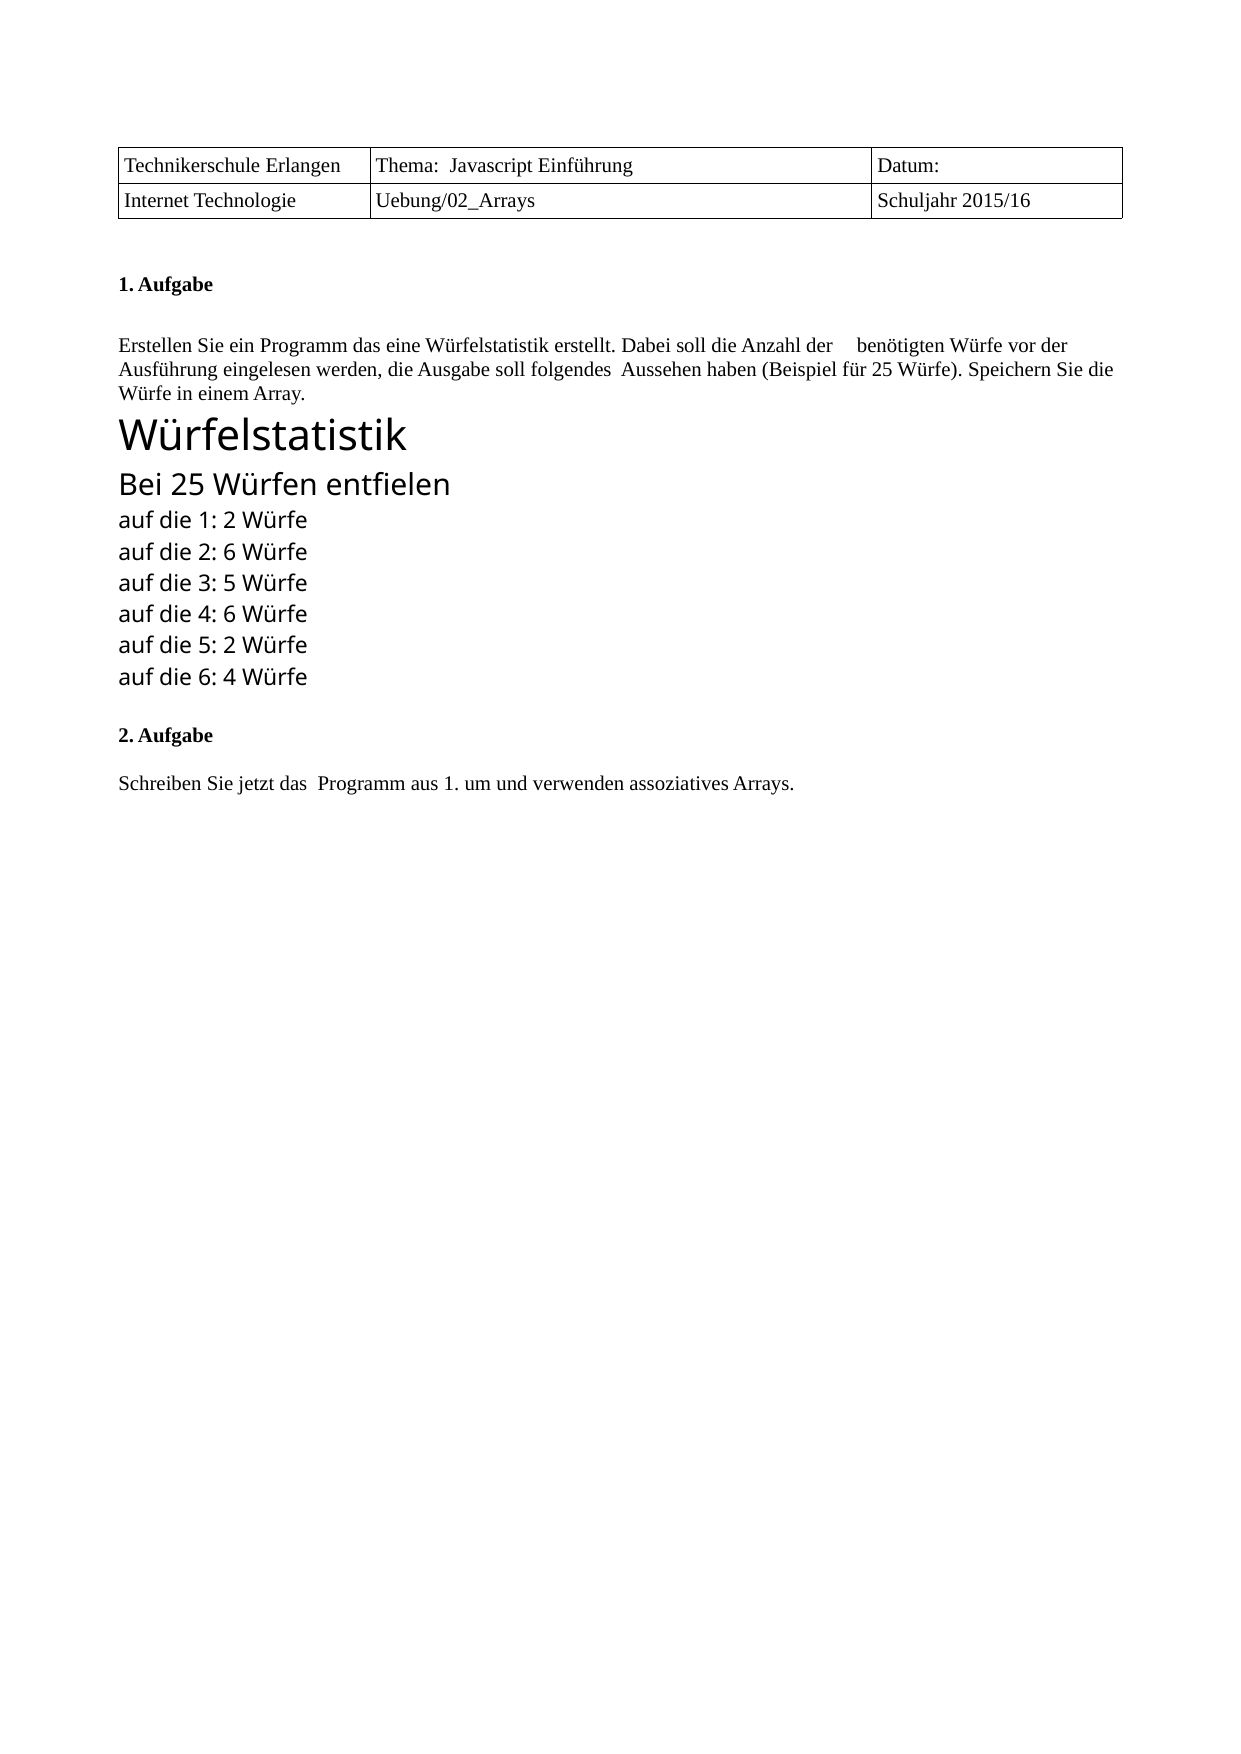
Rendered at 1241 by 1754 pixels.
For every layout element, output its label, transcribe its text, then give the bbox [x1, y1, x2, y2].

text Würfelstatistik [118, 405, 1122, 463]
table_cell Schuljahr 2015/16 [872, 184, 1122, 218]
text auf die 1: 2 Würfe [118, 504, 1122, 535]
text auf die 5: 2 Würfe [118, 629, 1122, 660]
table_cell Uebung/02_Arrays [371, 184, 871, 218]
table_header Technikerschule Erlangen [119, 148, 370, 182]
table_header Thema: Javascript Einführung [371, 148, 871, 182]
text Erstellen Sie ein Programm das eine Würfelstatistik erstellt. Dabei soll die Anzahl der benötigten Würfe vor der Ausführung eingelesen werden, die Ausgabe soll folgendes Aussehen haben (Beispiel für 25 Würfe). Speichern Sie die Würfe in einem Array. [118, 333, 1122, 405]
text Schreiben Sie jetzt das Programm aus 1. um und verwenden assoziatives Arrays. [118, 771, 1122, 795]
table_cell Internet Technologie [119, 184, 370, 218]
text auf die 4: 6 Würfe [118, 598, 1122, 629]
subtitle 1. Aufgabe [118, 272, 1122, 296]
text auf die 2: 6 Würfe [118, 535, 1122, 567]
text 2. Aufgabe [118, 723, 1122, 747]
text auf die 6: 4 Würfe [118, 660, 1122, 692]
table_header Datum: [872, 148, 1122, 182]
text Bei 25 Würfen entfielen [118, 463, 1122, 504]
text auf die 3: 5 Würfe [118, 567, 1122, 598]
